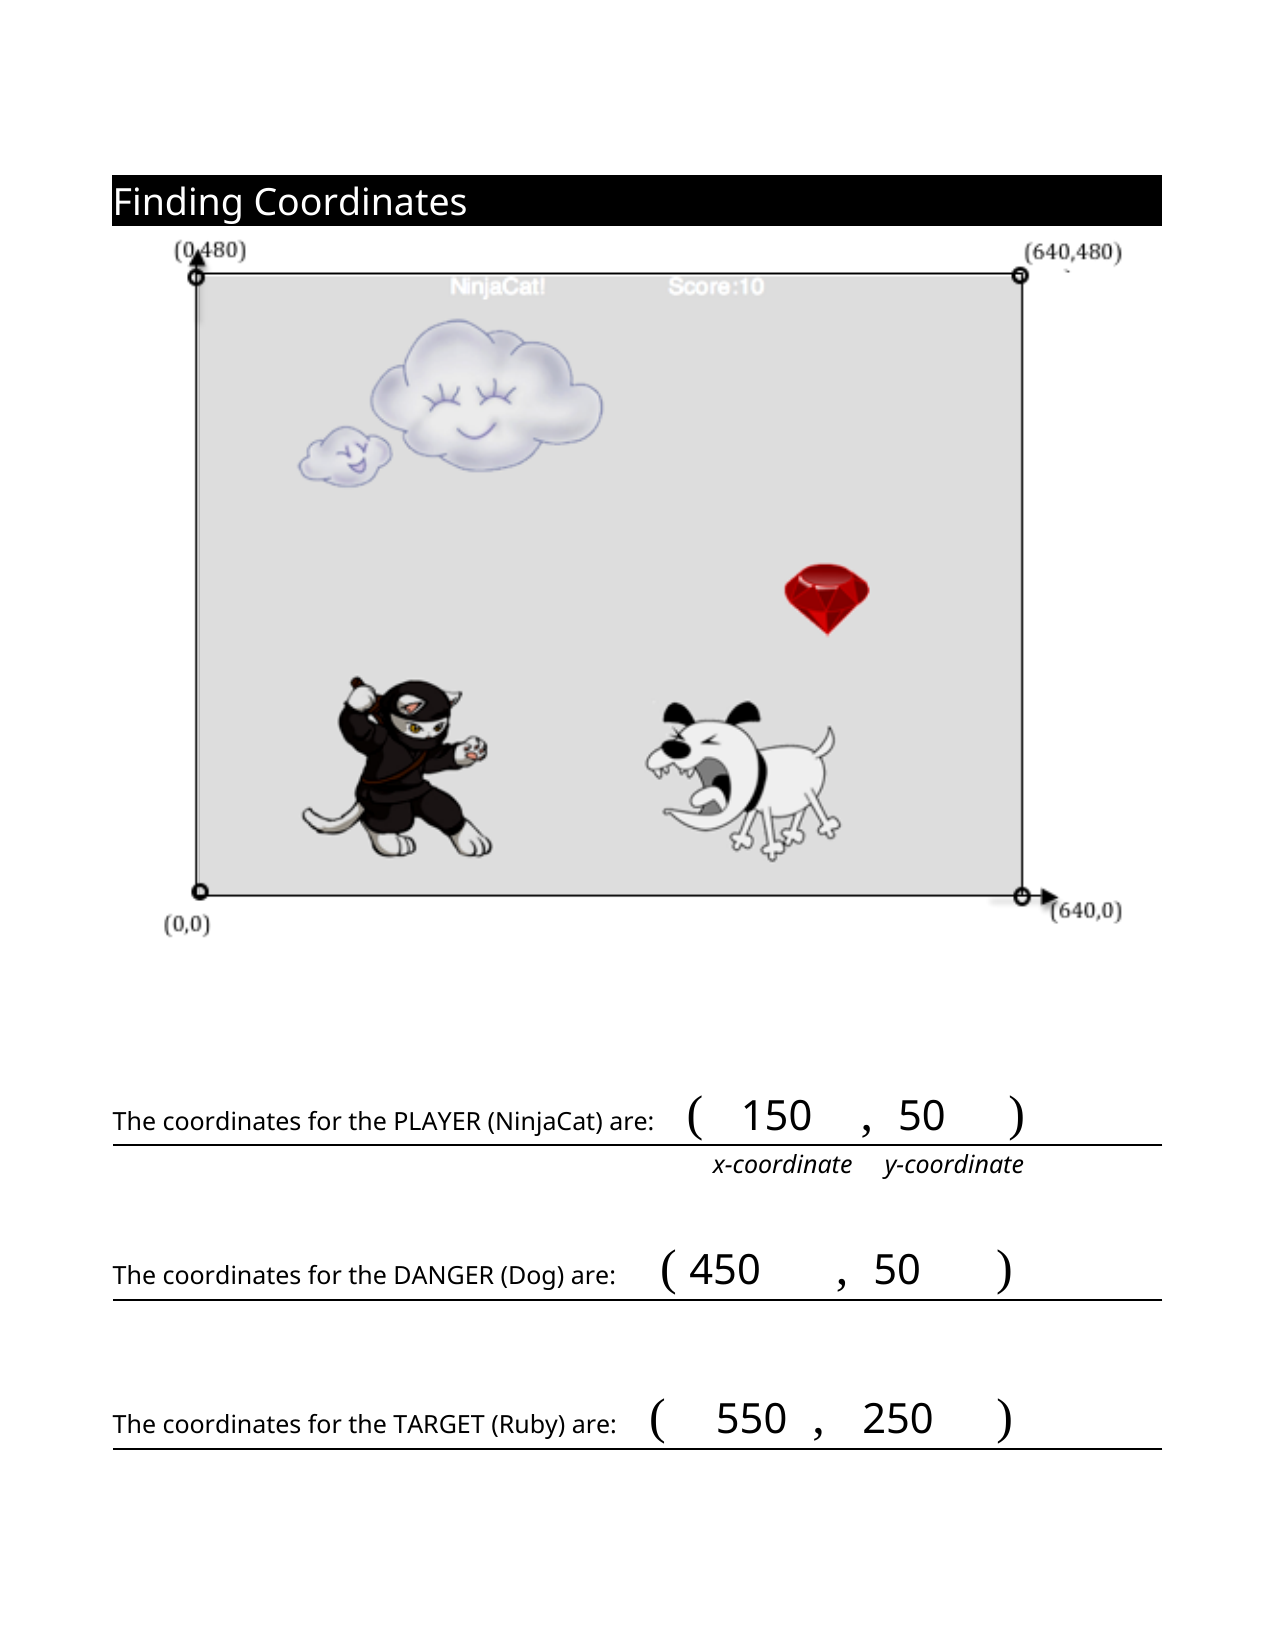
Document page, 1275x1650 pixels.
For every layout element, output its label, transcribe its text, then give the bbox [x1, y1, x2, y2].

text The coordinates for the PLAYER (NinjaCat) are: ( 150 , 50 ) [112, 1083, 1162, 1146]
subtitle Finding Coordinates [112, 175, 1162, 226]
text The coordinates for the TARGET (Ruby) are: ( 550 , 250 ) [112, 1387, 1162, 1450]
text The coordinates for the DANGER (Dog) are: ( 450 , 50 ) [112, 1238, 1162, 1301]
picture [140, 226, 1135, 947]
text x-coordinate y-coordinate [112, 1146, 1162, 1180]
